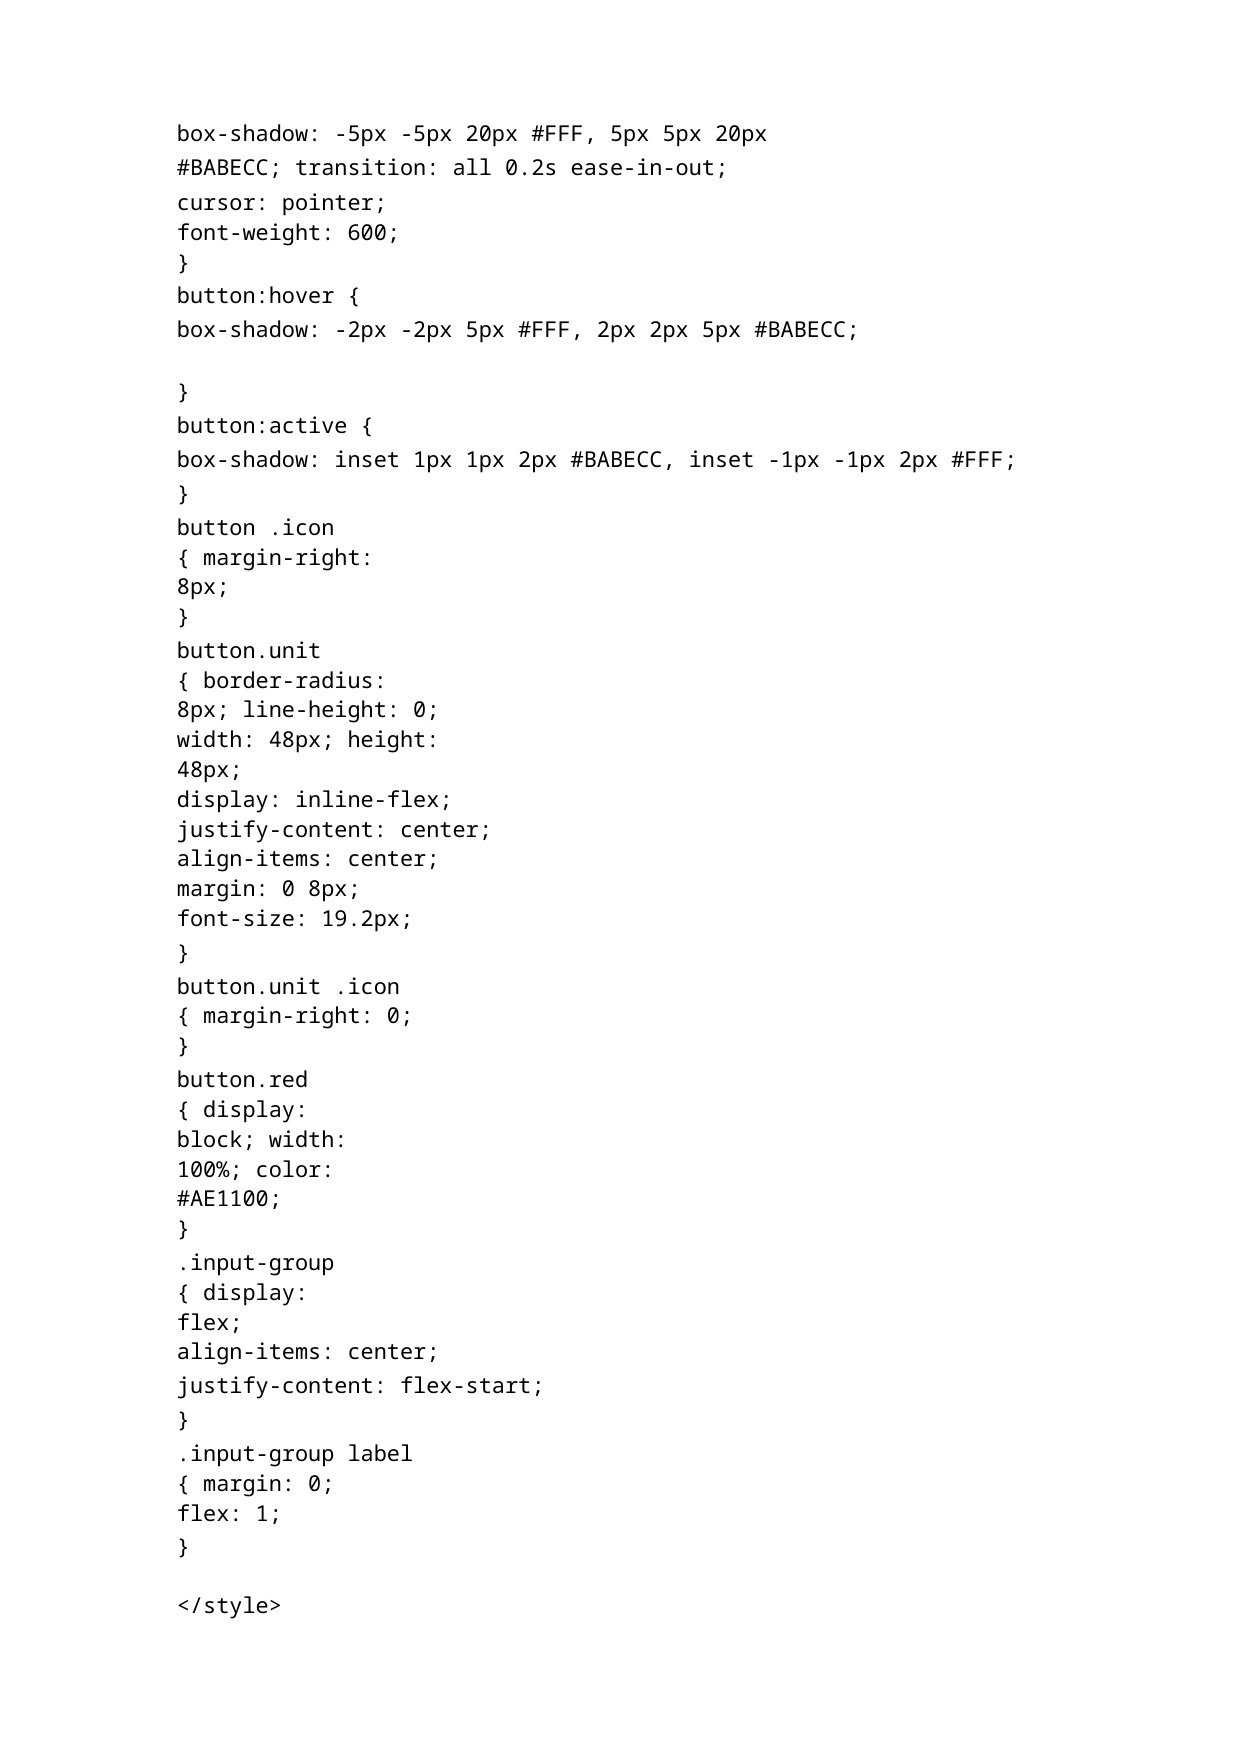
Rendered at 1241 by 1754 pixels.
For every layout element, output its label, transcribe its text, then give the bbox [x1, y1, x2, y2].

text } [177, 937, 1122, 967]
text button.unit { border-radius: 8px; line-height: 0; width: 48px; height: 48px; [177, 635, 442, 784]
text cursor: pointer; font-weight: 600; [177, 187, 418, 246]
text box-shadow: -5px -5px 20px #FFF, 5px 5px 20px #BABECC; transition: all 0.2s ease-in-out; [177, 118, 864, 182]
text justify-content: flex-start; [177, 1370, 1122, 1400]
text } [177, 1531, 1122, 1561]
text } [177, 478, 1122, 507]
text display: inline-flex; justify-content: center; align-items: center; margin: 0 8px; [177, 784, 502, 903]
text box-shadow: -2px -2px 5px #FFF, 2px 2px 5px #BABECC; [177, 314, 1122, 344]
text font-size: 19.2px; [177, 903, 1122, 933]
text button.red { display: block; width: 100%; color: #AE1100; [177, 1064, 395, 1213]
text } [177, 1213, 1122, 1243]
text button:active { [177, 410, 1122, 440]
text } [177, 1404, 1122, 1434]
text } [177, 246, 1122, 276]
text .input-group label { margin: 0; [177, 1438, 456, 1497]
text box-shadow: inset 1px 1px 2px #BABECC, inset -1px -1px 2px #FFF; [177, 444, 1122, 473]
text button:hover { [177, 280, 1122, 310]
text button .icon { margin-right: 8px; [177, 512, 430, 601]
text } [177, 601, 1122, 631]
text button.unit .icon { margin-right: 0; [177, 971, 442, 1030]
text } [177, 1030, 1122, 1060]
text </style> [177, 1590, 1122, 1620]
text align-items: center; [177, 1336, 1122, 1366]
text flex: 1; [177, 1497, 1122, 1527]
text .input-group { display: flex; [177, 1247, 383, 1336]
text } [177, 376, 1122, 406]
